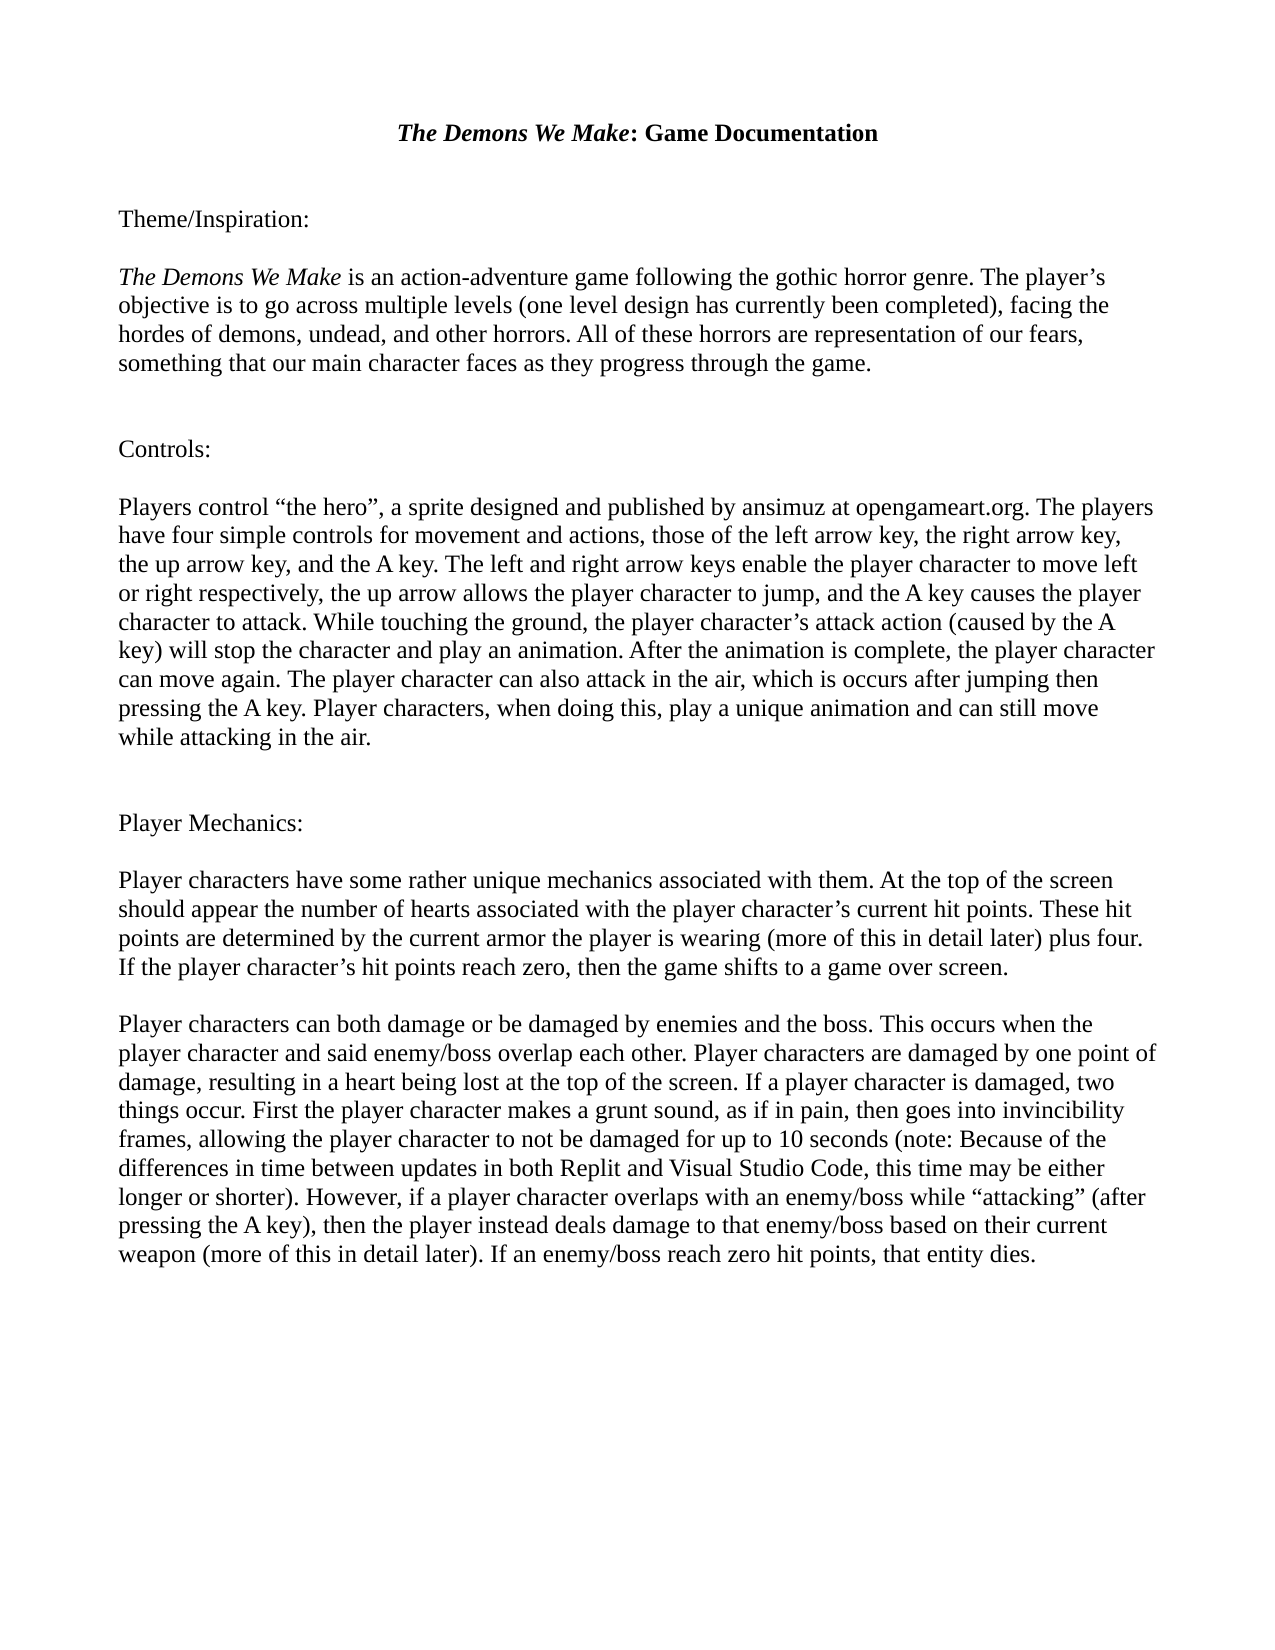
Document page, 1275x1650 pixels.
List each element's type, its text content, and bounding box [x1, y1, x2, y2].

text The Demons We Make: Game Documentation [118, 118, 1157, 147]
text Controls: [118, 434, 1157, 463]
text Player characters have some rather unique mechanics associated with them. At the top of the screen should appear the number of hearts associated with the player character’s current hit points. These hit points are determined by the current armor the player is wearing (more of this in detail later) plus four. If the player character’s hit points reach zero, then the game shifts to a game over screen. [118, 866, 1157, 981]
text The Demons We Make is an action-adventure game following the gothic horror genre. The player’s objective is to go across multiple levels (one level design has currently been completed), facing the hordes of demons, undead, and other horrors. All of these horrors are representation of our fears, something that our main character faces as they progress through the game. [118, 262, 1157, 377]
text Player Mechanics: [118, 808, 1157, 837]
text Theme/Inspiration: [118, 204, 1157, 233]
text Player characters can both damage or be damaged by enemies and the boss. This occurs when the player character and said enemy/boss overlap each other. Player characters are damaged by one point of damage, resulting in a heart being lost at the top of the screen. If a player character is damaged, two things occur. First the player character makes a grunt sound, as if in pain, then goes into invincibility frames, allowing the player character to not be damaged for up to 10 seconds (note: Because of the differences in time between updates in both Replit and Visual Studio Code, this time may be either longer or shorter). However, if a player character overlaps with an enemy/boss while “attacking” (after pressing the A key), then the player instead deals damage to that enemy/boss based on their current weapon (more of this in detail later). If an enemy/boss reach zero hit points, that entity dies. [118, 1009, 1157, 1268]
text Players control “the hero”, a sprite designed and published by ansimuz at opengameart.org. The players have four simple controls for movement and actions, those of the left arrow key, the right arrow key, the up arrow key, and the A key. The left and right arrow keys enable the player character to move left or right respectively, the up arrow allows the player character to jump, and the A key causes the player character to attack. While touching the ground, the player character’s attack action (caused by the A key) will stop the character and play an animation. After the animation is complete, the player character can move again. The player character can also attack in the air, which is occurs after jumping then pressing the A key. Player characters, when doing this, play a unique animation and can still move while attacking in the air. [118, 492, 1157, 751]
